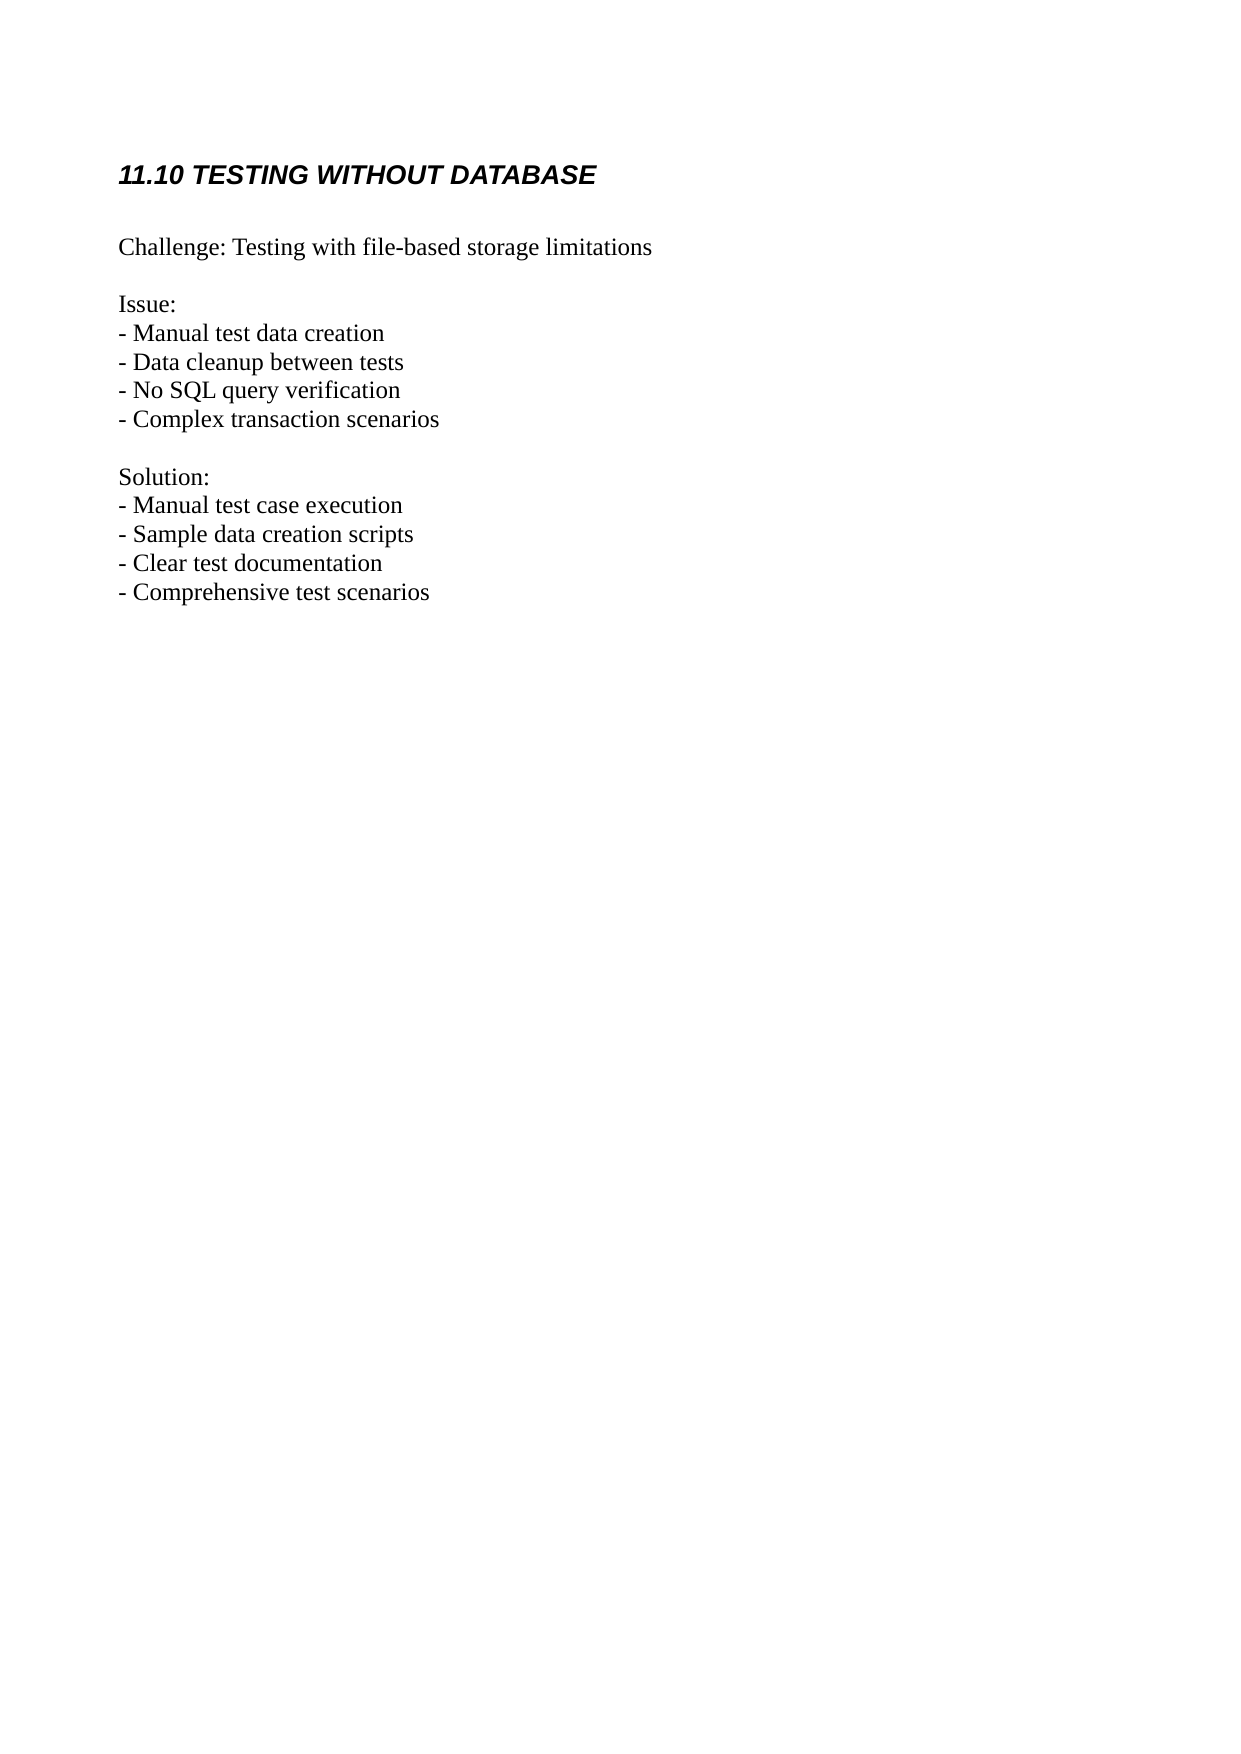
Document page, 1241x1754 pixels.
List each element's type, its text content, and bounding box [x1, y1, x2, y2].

text - Complex transaction scenarios [118, 404, 1122, 433]
text - Clear test documentation [118, 548, 1122, 577]
text - Data cleanup between tests [118, 347, 1122, 376]
text - No SQL query verification [118, 376, 1122, 404]
text Solution: [118, 462, 1122, 491]
text - Comprehensive test scenarios [118, 577, 1122, 606]
text - Sample data creation scripts [118, 519, 1122, 548]
text Issue: [118, 289, 1122, 318]
text - Manual test case execution [118, 491, 1122, 519]
subtitle 11.10 TESTING WITHOUT DATABASE [118, 159, 1122, 191]
text - Manual test data creation [118, 318, 1122, 347]
text Challenge: Testing with file-based storage limitations [118, 232, 1122, 261]
